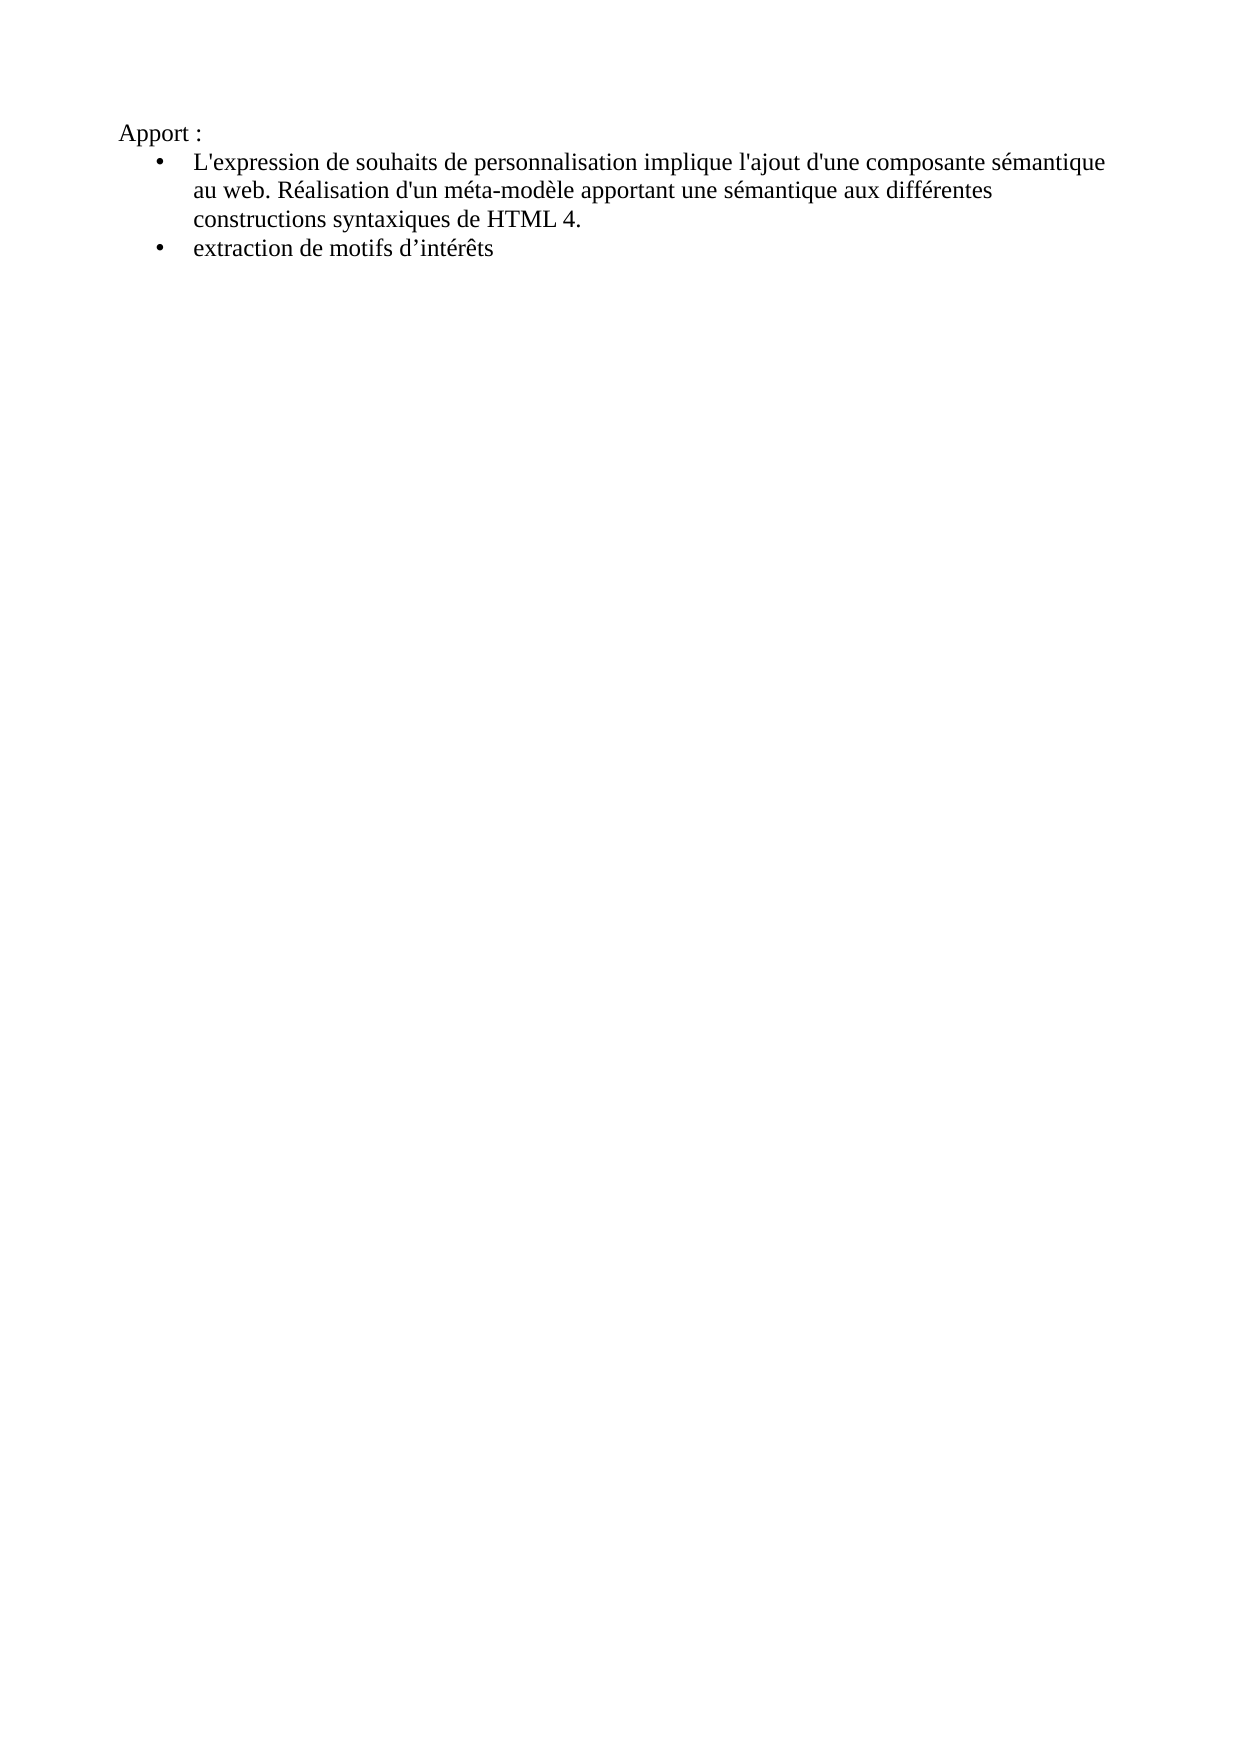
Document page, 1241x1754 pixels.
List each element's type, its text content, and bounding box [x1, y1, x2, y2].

list L'expression de souhaits de personnalisation implique l'ajout d'une composante sémantique au web. Réalisation d'un méta-modèle apportant une sémantique aux différentes constructions syntaxiques de HTML 4. [156, 147, 1122, 233]
list extraction de motifs d’intérêts [156, 233, 1122, 262]
text Apport : [118, 118, 1122, 147]
